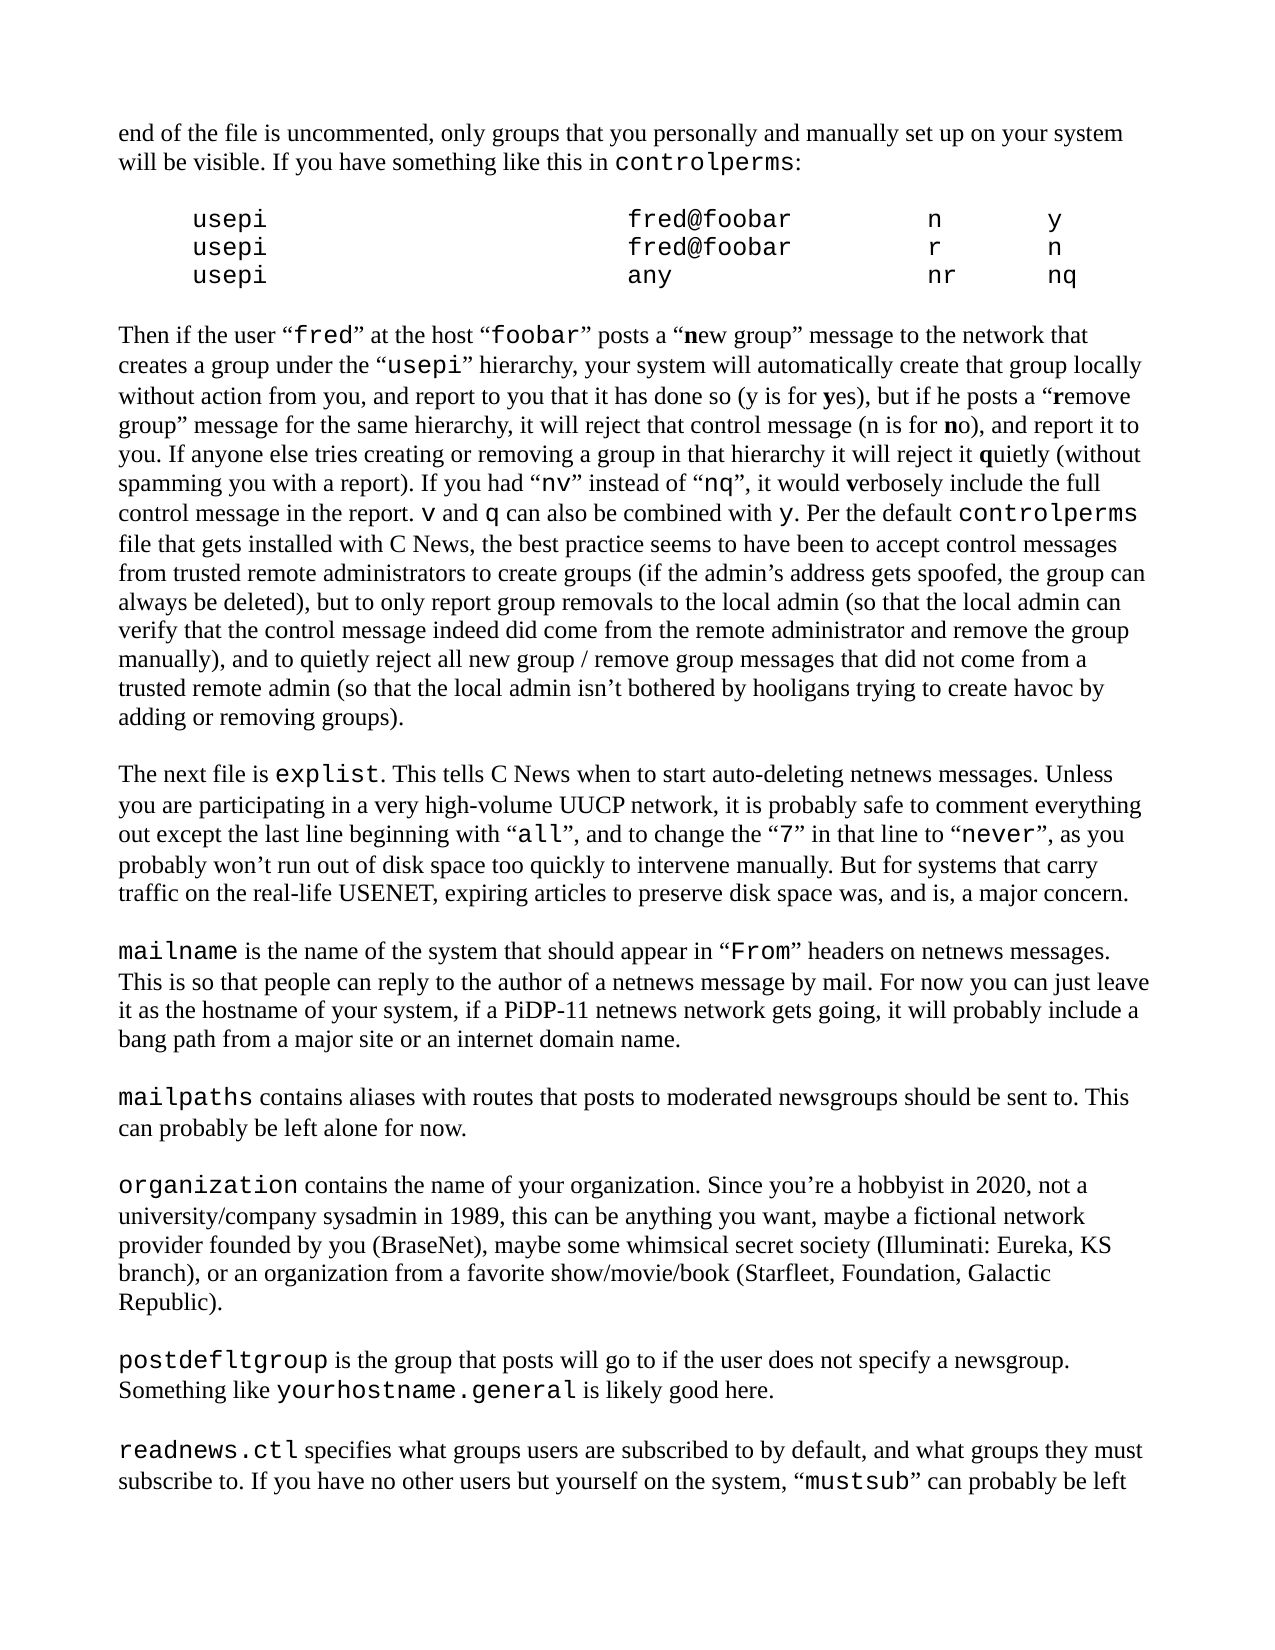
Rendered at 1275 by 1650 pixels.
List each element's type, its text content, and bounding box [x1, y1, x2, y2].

text mailname is the name of the system that should appear in “From” headers on netnews messages. This is so that people can reply to the author of a netnews message by mail. For now you can just leave it as the hostname of your system, if a PiDP-11 netnews network gets going, it will probably include a bang path from a major site or an internet domain name. [118, 936, 1157, 1053]
text usepi fred@foobar n y [118, 206, 1157, 235]
text organization contains the name of your organization. Since you’re a hobbyist in 2020, not a university/company sysadmin in 1989, this can be anything you want, maybe a fictional network provider founded by you (BraseNet), maybe some whimsical secret society (Illuminati: Eureka, KS branch), or an organization from a favorite show/movie/book (Starfleet, Foundation, Galactic Republic). [118, 1170, 1157, 1316]
text end of the file is uncommented, only groups that you personally and manually set up on your system will be visible. If you have something like this in controlperms: [118, 118, 1157, 178]
text usepi any nr nq [118, 263, 1157, 291]
text mailpaths contains aliases with routes that posts to moderated newsgroups should be sent to. This can probably be left alone for now. [118, 1082, 1157, 1141]
text The next file is explist. This tells C News when to start auto-deleting netnews messages. Unless you are participating in a very high-volume UUCP network, it is probably safe to comment everything out except the last line beginning with “all”, and to change the “7” in that line to “never”, as you probably won’t run out of disk space too quickly to intervene manually. But for systems that carry traffic on the real-life USENET, expiring articles to preserve disk space was, and is, a major concern. [118, 759, 1157, 907]
text Then if the user “fred” at the host “foobar” posts a “new group” message to the network that creates a group under the “usepi” hierarchy, your system will automatically create that group locally without action from you, and report to you that it has done so (y is for yes), but if he posts a “remove group” message for the same hierarchy, it will reject that control message (n is for no), and report it to you. If anyone else tries creating or removing a group in that hierarchy it will reject it quietly (without spamming you with a report). If you had “nv” instead of “nq”, it would verbosely include the full control message in the report. v and q can also be combined with y. Per the default controlperms file that gets installed with C News, the best practice seems to have been to accept control messages from trusted remote administrators to create groups (if the admin’s address gets spoofed, the group can always be deleted), but to only report group removals to the local admin (so that the local admin can verify that the control message indeed did come from the remote administrator and remove the group manually), and to quietly reject all new group / remove group messages that did not come from a trusted remote admin (so that the local admin isn’t bothered by hooligans trying to create havoc by adding or removing groups). [118, 320, 1157, 731]
text readnews.ctl specifies what groups users are subscribed to by default, and what groups they must subscribe to. If you have no other users but yourself on the system, “mustsub” can probably be left [118, 1435, 1157, 1497]
text postdefltgroup is the group that posts will go to if the user does not specify a newsgroup. Something like yourhostname.general is likely good here. [118, 1345, 1157, 1406]
text usepi fred@foobar r n [118, 235, 1157, 263]
